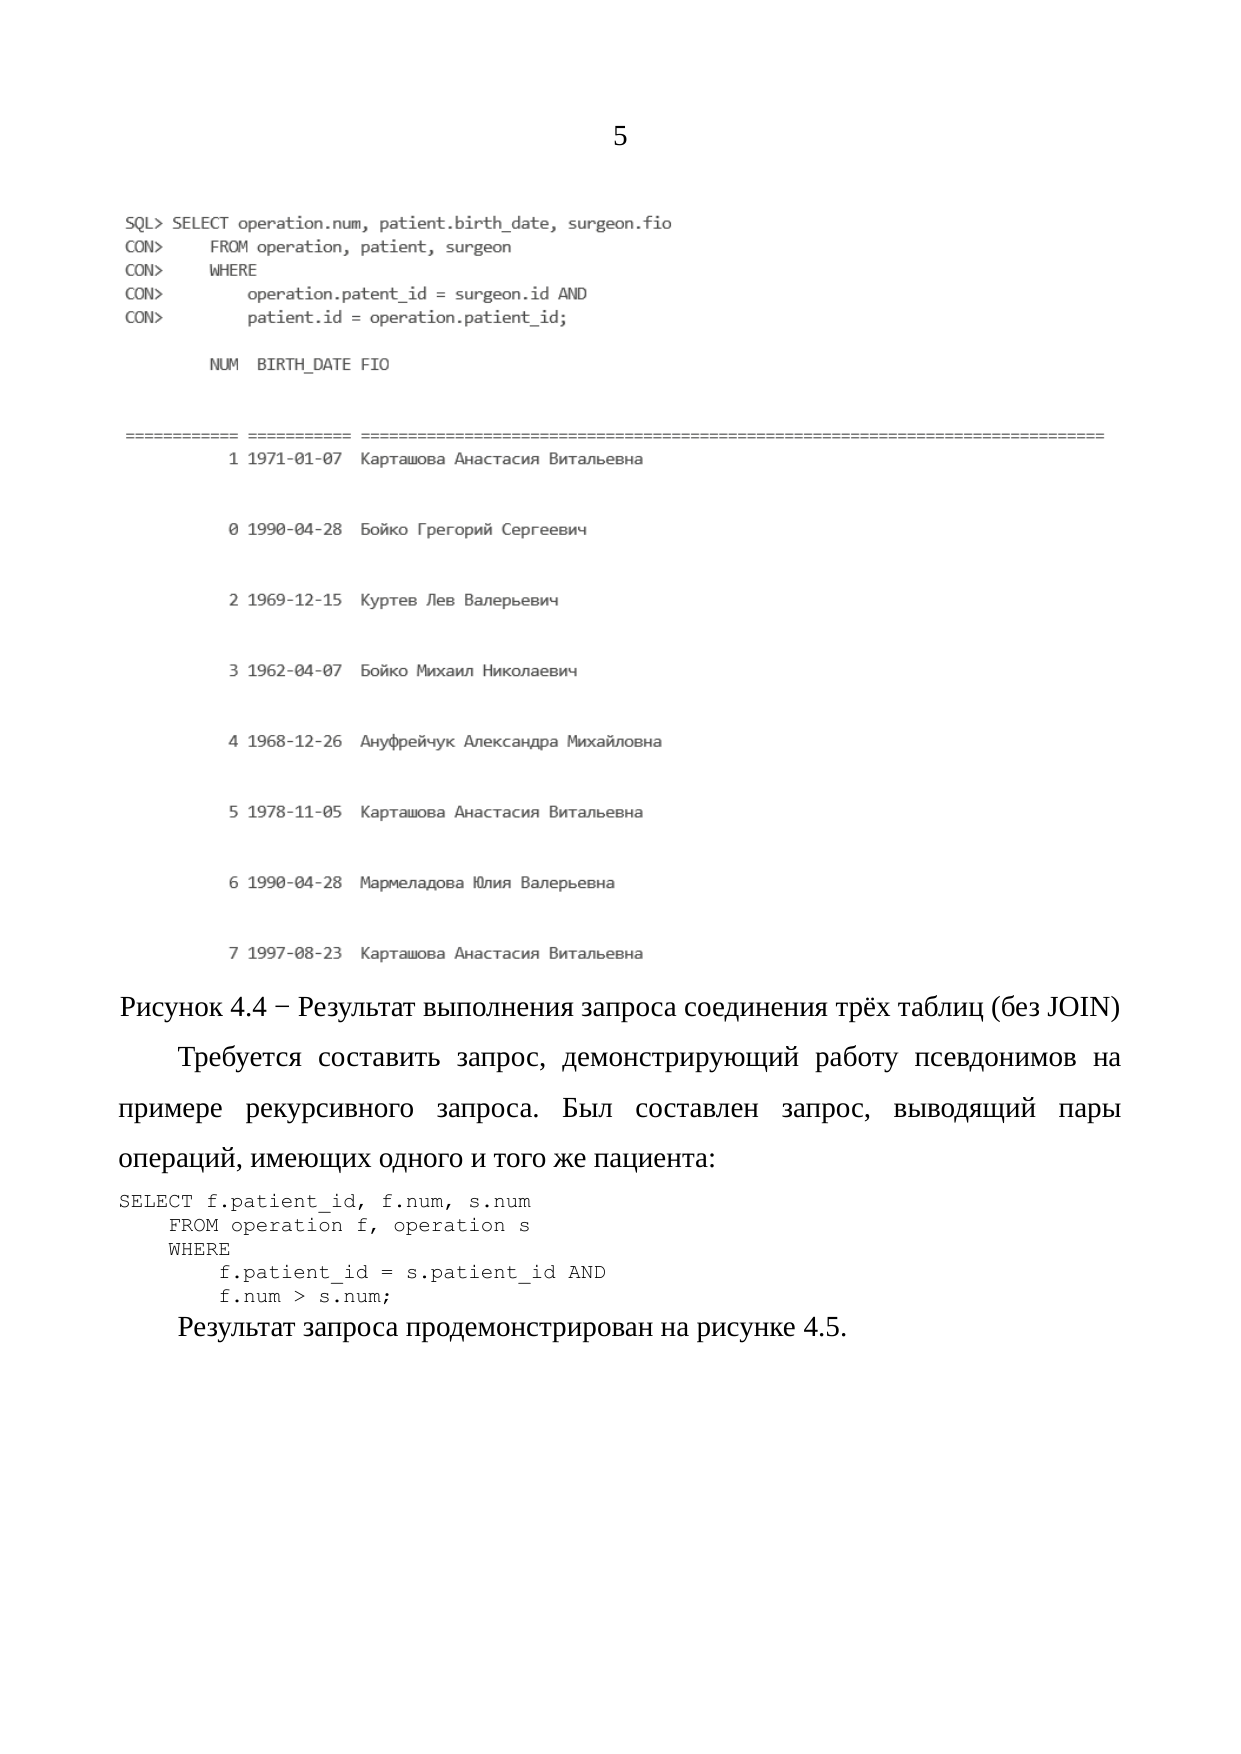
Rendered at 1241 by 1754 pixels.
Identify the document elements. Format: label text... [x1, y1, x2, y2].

text Требуется составить запрос, демонстрирующий работу псевдонимов на примере рекурсивного запроса. Был составлен запрос, выводящий пары операций, имеющих одного и того же пациента: [118, 1039, 1122, 1174]
text Рисунок 4.4 − Результат выполнения запроса соединения трёх таблиц (без JOIN) [118, 973, 1122, 1023]
text Результат запроса продемонстрирован на рисунке 4.5. [118, 1309, 1122, 1342]
text SELECT f.patient_id, f.num, s.num FROM operation f, operation s WHERE f.patient_id = s.patient_id AND f.num > s.num; [118, 1191, 1122, 1309]
picture [118, 210, 1123, 973]
